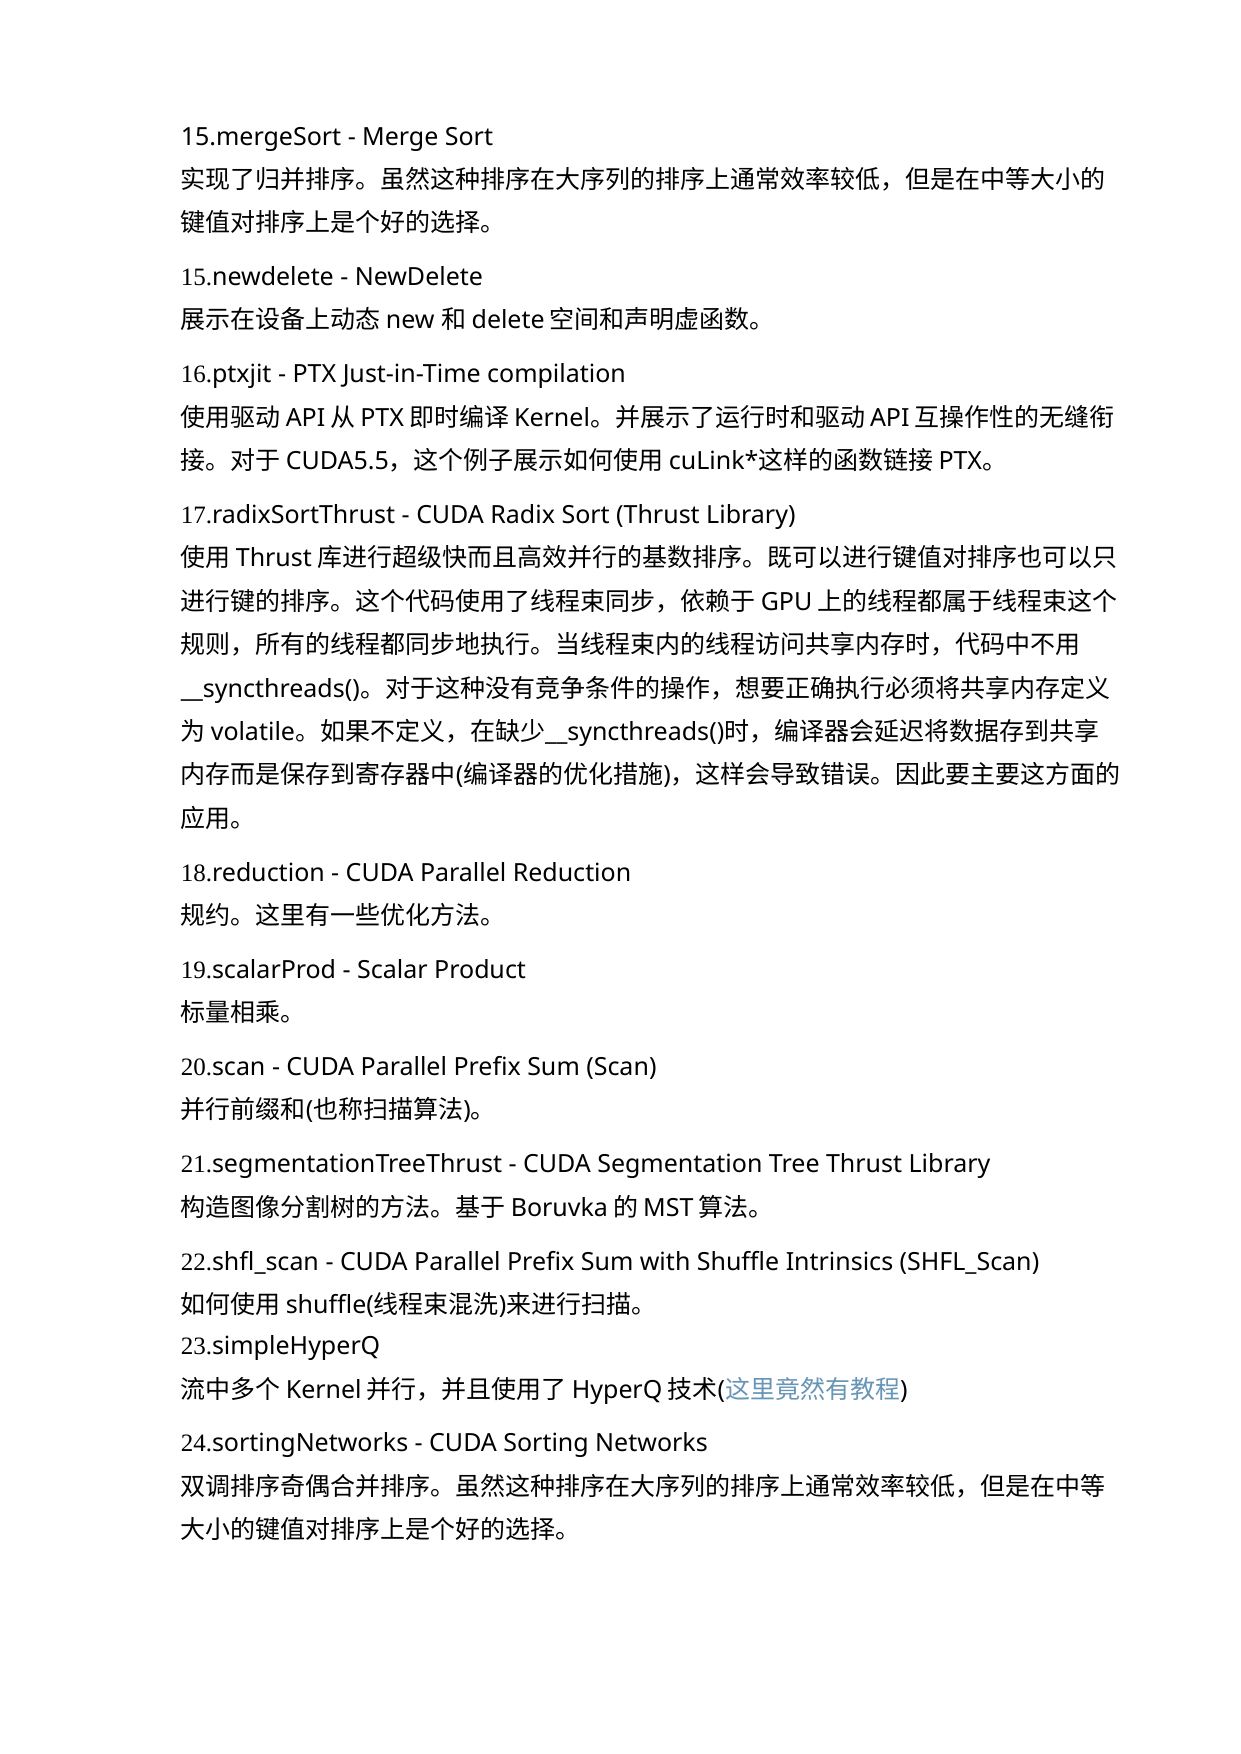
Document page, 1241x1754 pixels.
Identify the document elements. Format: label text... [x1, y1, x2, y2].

list simpleHyperQ 流中多个Kernel并行，并且使用了HyperQ技术(这里竟然有教程) [181, 1328, 1122, 1405]
list reduction - CUDA Parallel Reduction 规约。这里有一些优化方法。 [181, 854, 1122, 932]
list segmentationTreeThrust - CUDA Segmentation Tree Thrust Library 构造图像分割树的方法。基于Boruvka的MST算法。 [181, 1146, 1122, 1223]
list newdelete - NewDelete 展示在设备上动态new 和 delete空间和声明虚函数。 [181, 259, 1122, 336]
list sortingNetworks - CUDA Sorting Networks 双调排序奇偶合并排序。虽然这种排序在大序列的排序上通常效率较低，但是在中等大小的键值对排序上是个好的选择。 [181, 1425, 1122, 1546]
list scan - CUDA Parallel Prefix Sum (Scan) 并行前缀和(也称扫描算法)。 [181, 1049, 1122, 1126]
list scalarProd - Scalar Product 标量相乘。 [181, 952, 1122, 1029]
list 15.mergeSort - Merge Sort 实现了归并排序。虽然这种排序在大序列的排序上通常效率较低，但是在中等大小的键值对排序上是个好的选择。 [181, 118, 1122, 239]
list radixSortThrust - CUDA Radix Sort (Thrust Library) 使用Thrust库进行超级快而且高效并行的基数排序。既可以进行键值对排序也可以只进行键的排序。这个代码使用了线程束同步，依赖于GPU上的线程都属于线程束这个规则，所有的线程都同步地执行。当线程束内的线程访问共享内存时，代码中不用__syncthreads()。对于这种没有竞争条件的操作，想要正确执行必须将共享内存定义为volatile。如果不定义，在缺少__syncthreads()时，编译器会延迟将数据存到共享内存而是保存到寄存器中(编译器的优化措施)，这样会导致错误。因此要主要这方面的应用。 [181, 497, 1122, 835]
list ptxjit - PTX Just-in-Time compilation 使用驱动API从PTX即时编译Kernel。并展示了运行时和驱动API互操作性的无缝衔接。对于CUDA5.5，这个例子展示如何使用cuLink*这样的函数链接PTX。 [181, 356, 1122, 477]
list shfl_scan - CUDA Parallel Prefix Sum with Shuffle Intrinsics (SHFL_Scan) 如何使用shuffle(线程束混洗)来进行扫描。 [181, 1243, 1122, 1321]
